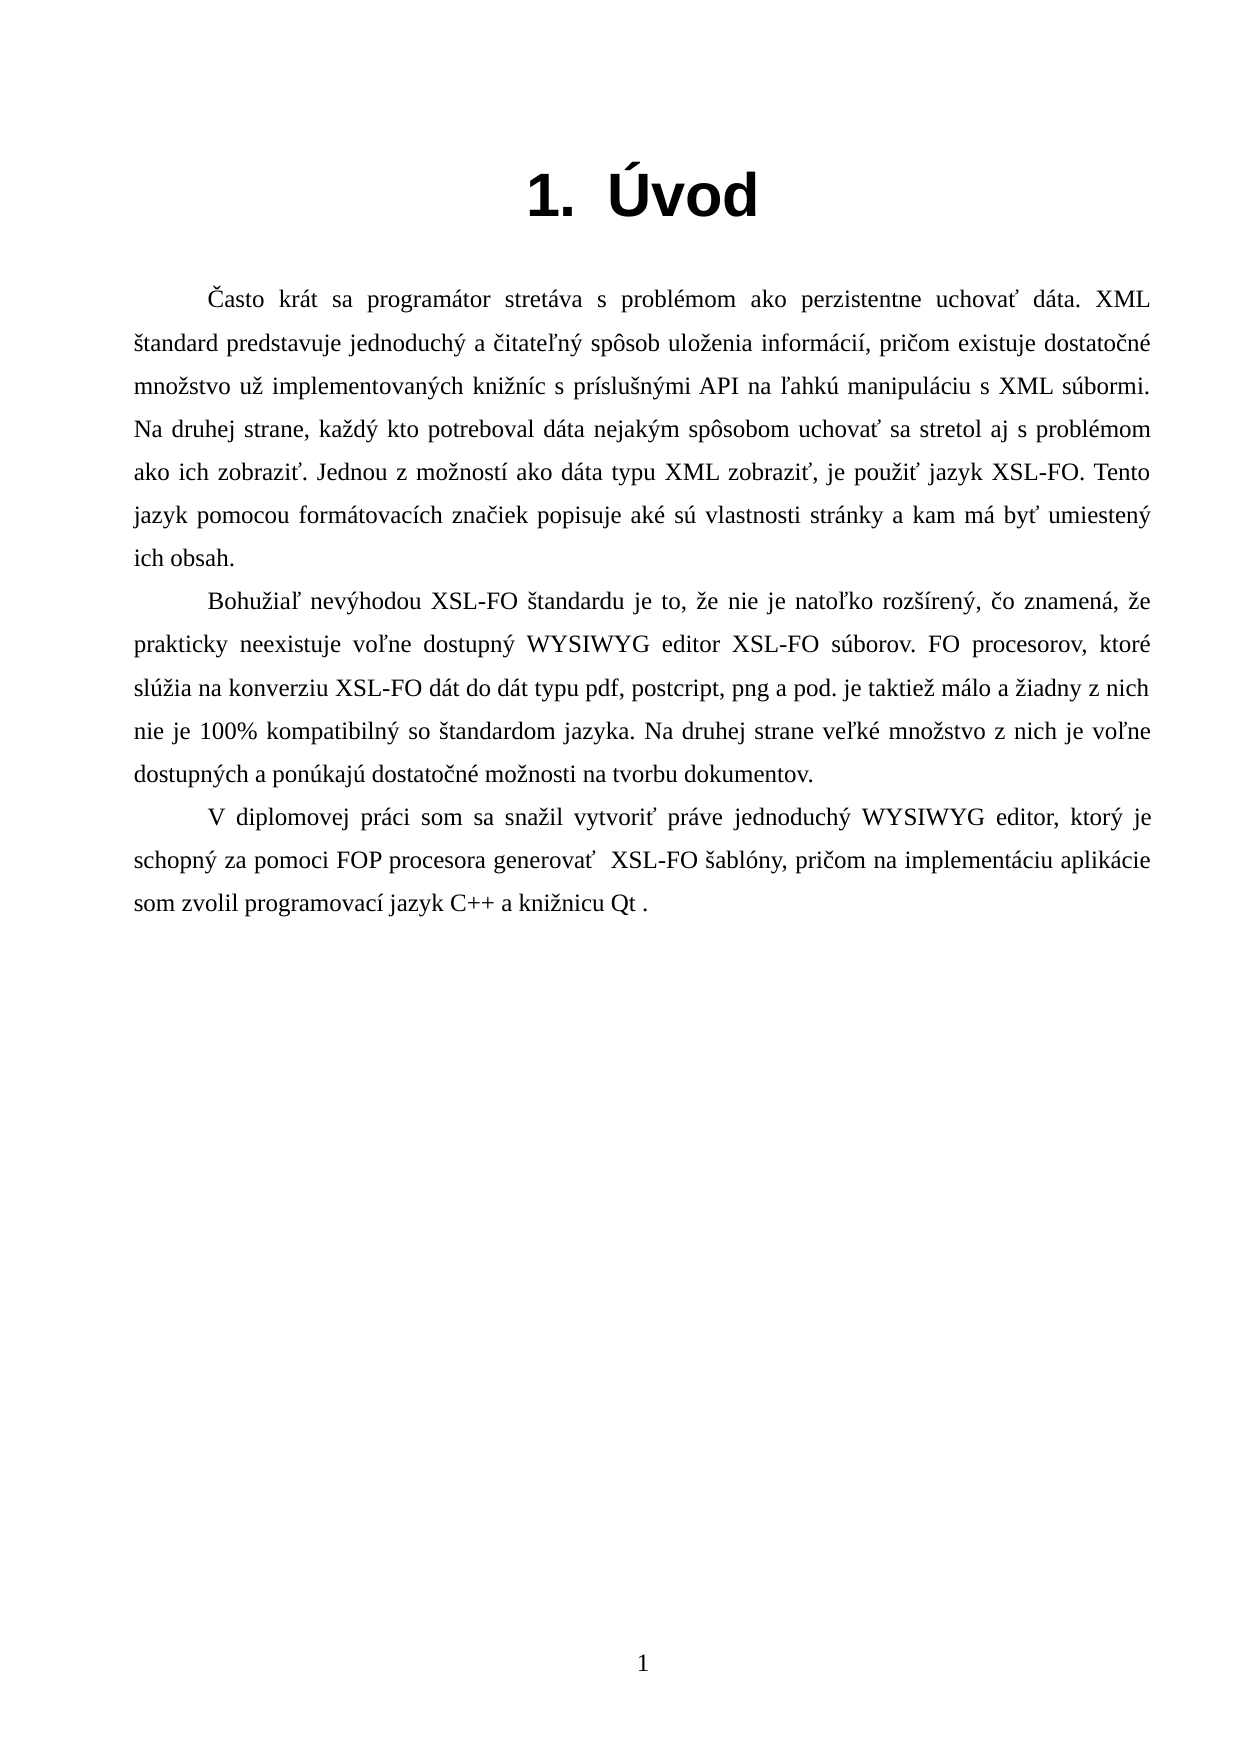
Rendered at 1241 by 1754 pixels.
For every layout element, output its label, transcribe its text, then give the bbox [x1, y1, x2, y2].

subtitle Úvod [133, 158, 1152, 229]
text Bohužiaľ nevýhodou XSL-FO štandardu je to, že nie je natoľko rozšírený, čo znamená, že prakticky neexistuje voľne dostupný WYSIWYG editor XSL-FO súborov. FO procesorov, ktoré slúžia na konverziu XSL-FO dát do dát typu pdf, postcript, png a pod. je taktiež málo a žiadny z nich nie je 100% kompatibilný so štandardom jazyka. Na druhej strane veľké množstvo z nich je voľne dostupných a ponúkajú dostatočné možnosti na tvorbu dokumentov. [133, 586, 1152, 788]
text Často krát sa programátor stretáva s problémom ako perzistentne uchovať dáta. XML štandard predstavuje jednoduchý a čitateľný spôsob uloženia informácií, pričom existuje dostatočné množstvo už implementovaných knižníc s príslušnými API na ľahkú manipuláciu s XML súbormi. Na druhej strane, každý kto potreboval dáta nejakým spôsobom uchovať sa stretol aj s problémom ako ich zobraziť. Jednou z možností ako dáta typu XML zobraziť, je použiť jazyk XSL-FO. Tento jazyk pomocou formátovacích značiek popisuje aké sú vlastnosti stránky a kam má byť umiestený ich obsah. [133, 284, 1152, 572]
text V diplomovej práci som sa snažil vytvoriť práve jednoduchý WYSIWYG editor, ktorý je schopný za pomoci FOP procesora generovať XSL-FO šablóny, pričom na implementáciu aplikácie som zvolil programovací jazyk C++ a knižnicu Qt . [133, 802, 1152, 917]
